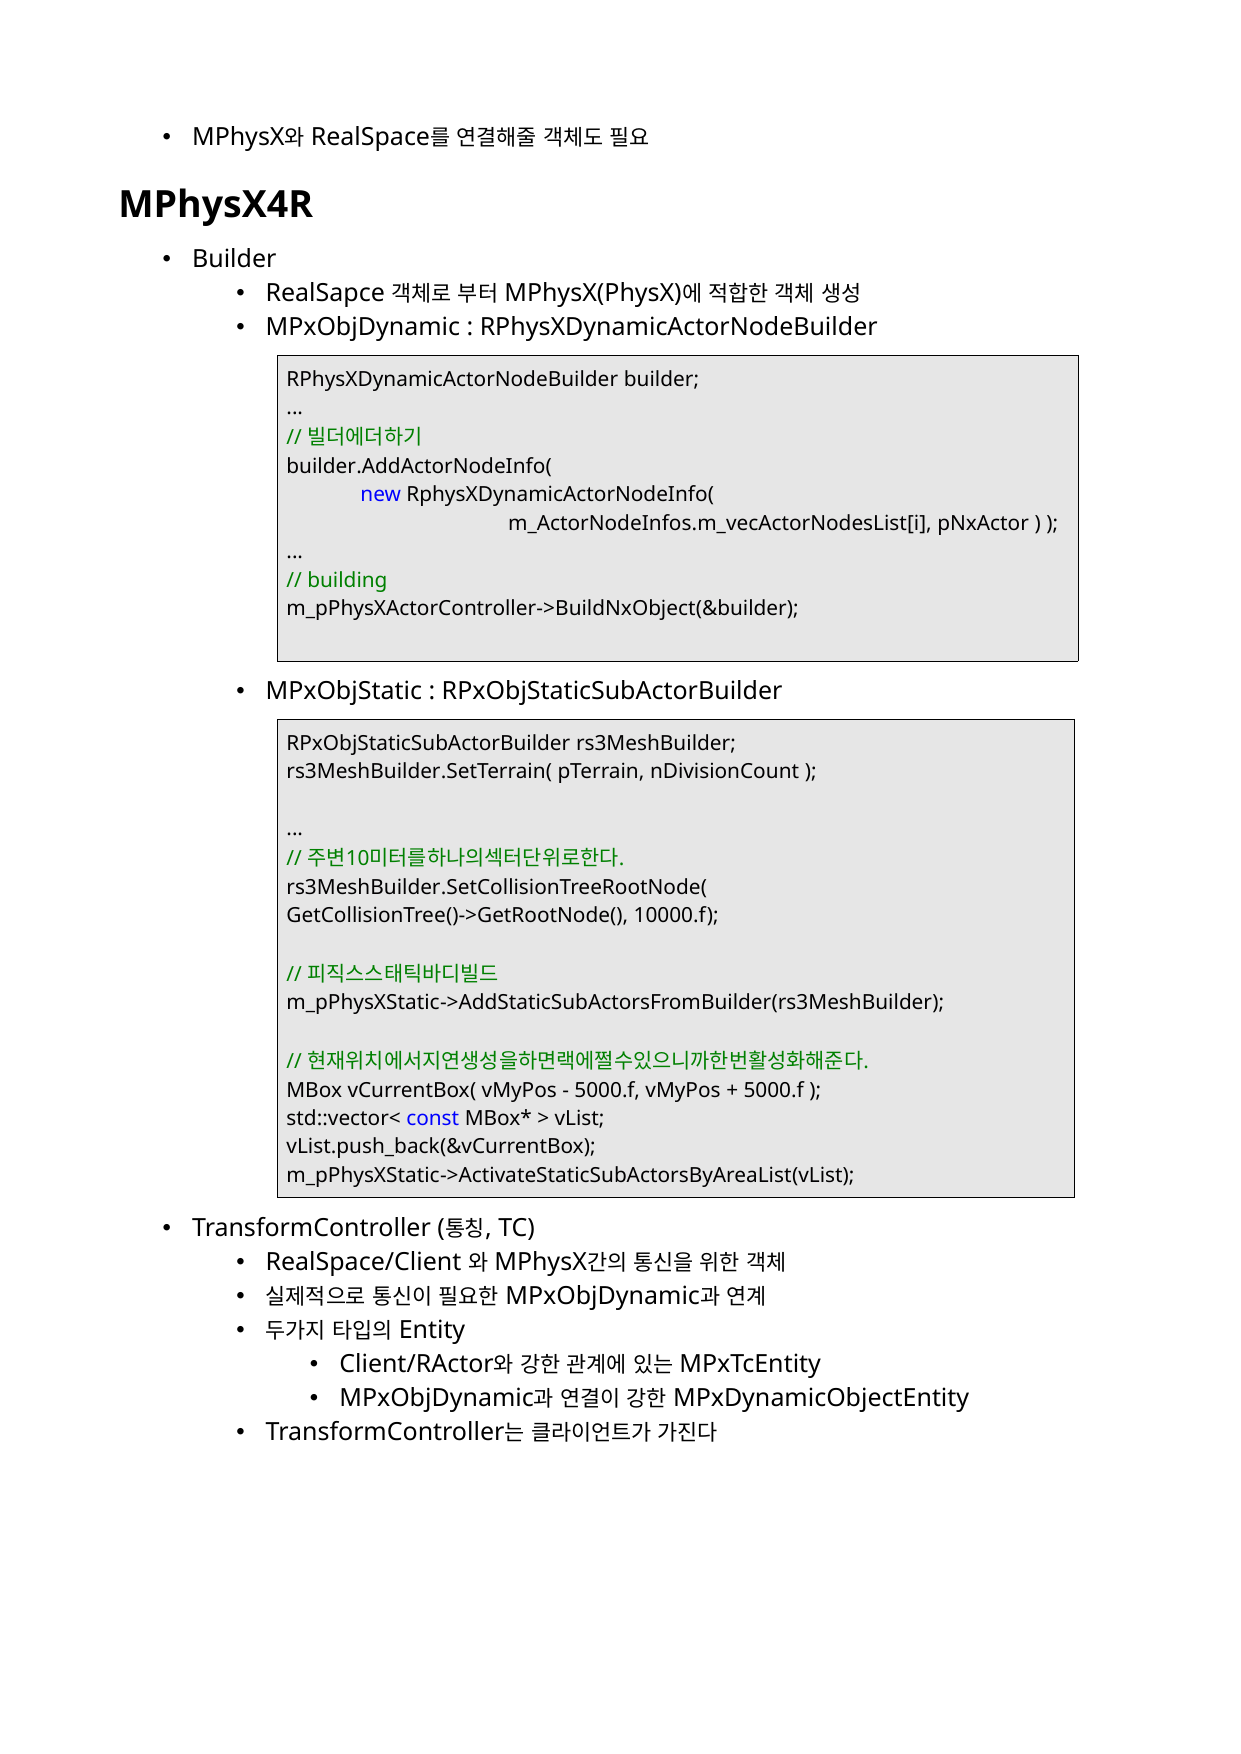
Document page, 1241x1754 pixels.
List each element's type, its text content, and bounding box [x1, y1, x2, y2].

list RPhysXDynamicActorNodeBuilder builder; [286, 364, 1069, 392]
list ... [286, 813, 1065, 842]
list RealSapce 객체로 부터 MPhysX(PhysX)에 적합한 객체 생성 [236, 275, 1122, 309]
list TransformController (통칭, TC) [162, 1209, 1122, 1243]
list Client/RActor와 강한 관계에 있는 MPxTcEntity [309, 1346, 1122, 1379]
list rs3MeshBuilder.SetCollisionTreeRootNode( [286, 872, 1065, 900]
list MBox vCurrentBox( vMyPos - 5000.f, vMyPos + 5000.f ); [286, 1075, 1065, 1103]
list new RphysXDynamicActorNodeInfo( [286, 479, 1069, 508]
list // 주변10미터를하나의섹터단위로한다. [286, 842, 1065, 872]
list builder.AddActorNodeInfo( [286, 451, 1069, 479]
list MPxObjDynamic과 연결이 강한 MPxDynamicObjectEntity [309, 1379, 1122, 1414]
list MPxObjDynamic : RPhysXDynamicActorNodeBuilder [236, 309, 1122, 343]
list rs3MeshBuilder.SetTerrain( pTerrain, nDivisionCount ); [286, 756, 1065, 785]
list MPhysX와 RealSpace를 연결해줄 객체도 필요 [162, 118, 1122, 152]
list Builder [162, 241, 1122, 275]
list ... [286, 392, 1069, 421]
list std::vector< const MBox* > vList; [286, 1103, 1065, 1132]
list GetCollisionTree()->GetRootNode(), 10000.f); [286, 900, 1065, 929]
list ... [286, 536, 1069, 565]
list 실제적으로 통신이 필요한 MPxObjDynamic과 연계 [236, 1277, 1122, 1311]
list vList.push_back(&vCurrentBox); [286, 1132, 1065, 1160]
list m_pPhysXActorController->BuildNxObject(&builder); [286, 593, 1069, 622]
list // 피직스스태틱바디빌드 [286, 957, 1065, 987]
list 두가지 타입의 Entity [236, 1311, 1122, 1346]
subtitle MPhysX4R [118, 177, 1122, 228]
list TransformController는 클라이언트가 가진다 [236, 1414, 1122, 1448]
list MPxObjStatic : RPxObjStaticSubActorBuilder [236, 673, 1122, 707]
list // building [286, 565, 1069, 593]
list // 빌더에더하기 [286, 421, 1069, 451]
list m_pPhysXStatic->ActivateStaticSubActorsByAreaList(vList); [286, 1160, 1065, 1188]
list // 현재위치에서지연생성을하면랙에쩔수있으니까한번활성화해준다. [286, 1044, 1065, 1075]
list m_ActorNodeInfos.m_vecActorNodesList[i], pNxActor ) ); [286, 508, 1069, 536]
list m_pPhysXStatic->AddStaticSubActorsFromBuilder(rs3MeshBuilder); [286, 987, 1065, 1016]
list RealSpace/Client 와 MPhysX간의 통신을 위한 객체 [236, 1243, 1122, 1277]
list RPxObjStaticSubActorBuilder rs3MeshBuilder; [286, 728, 1065, 756]
